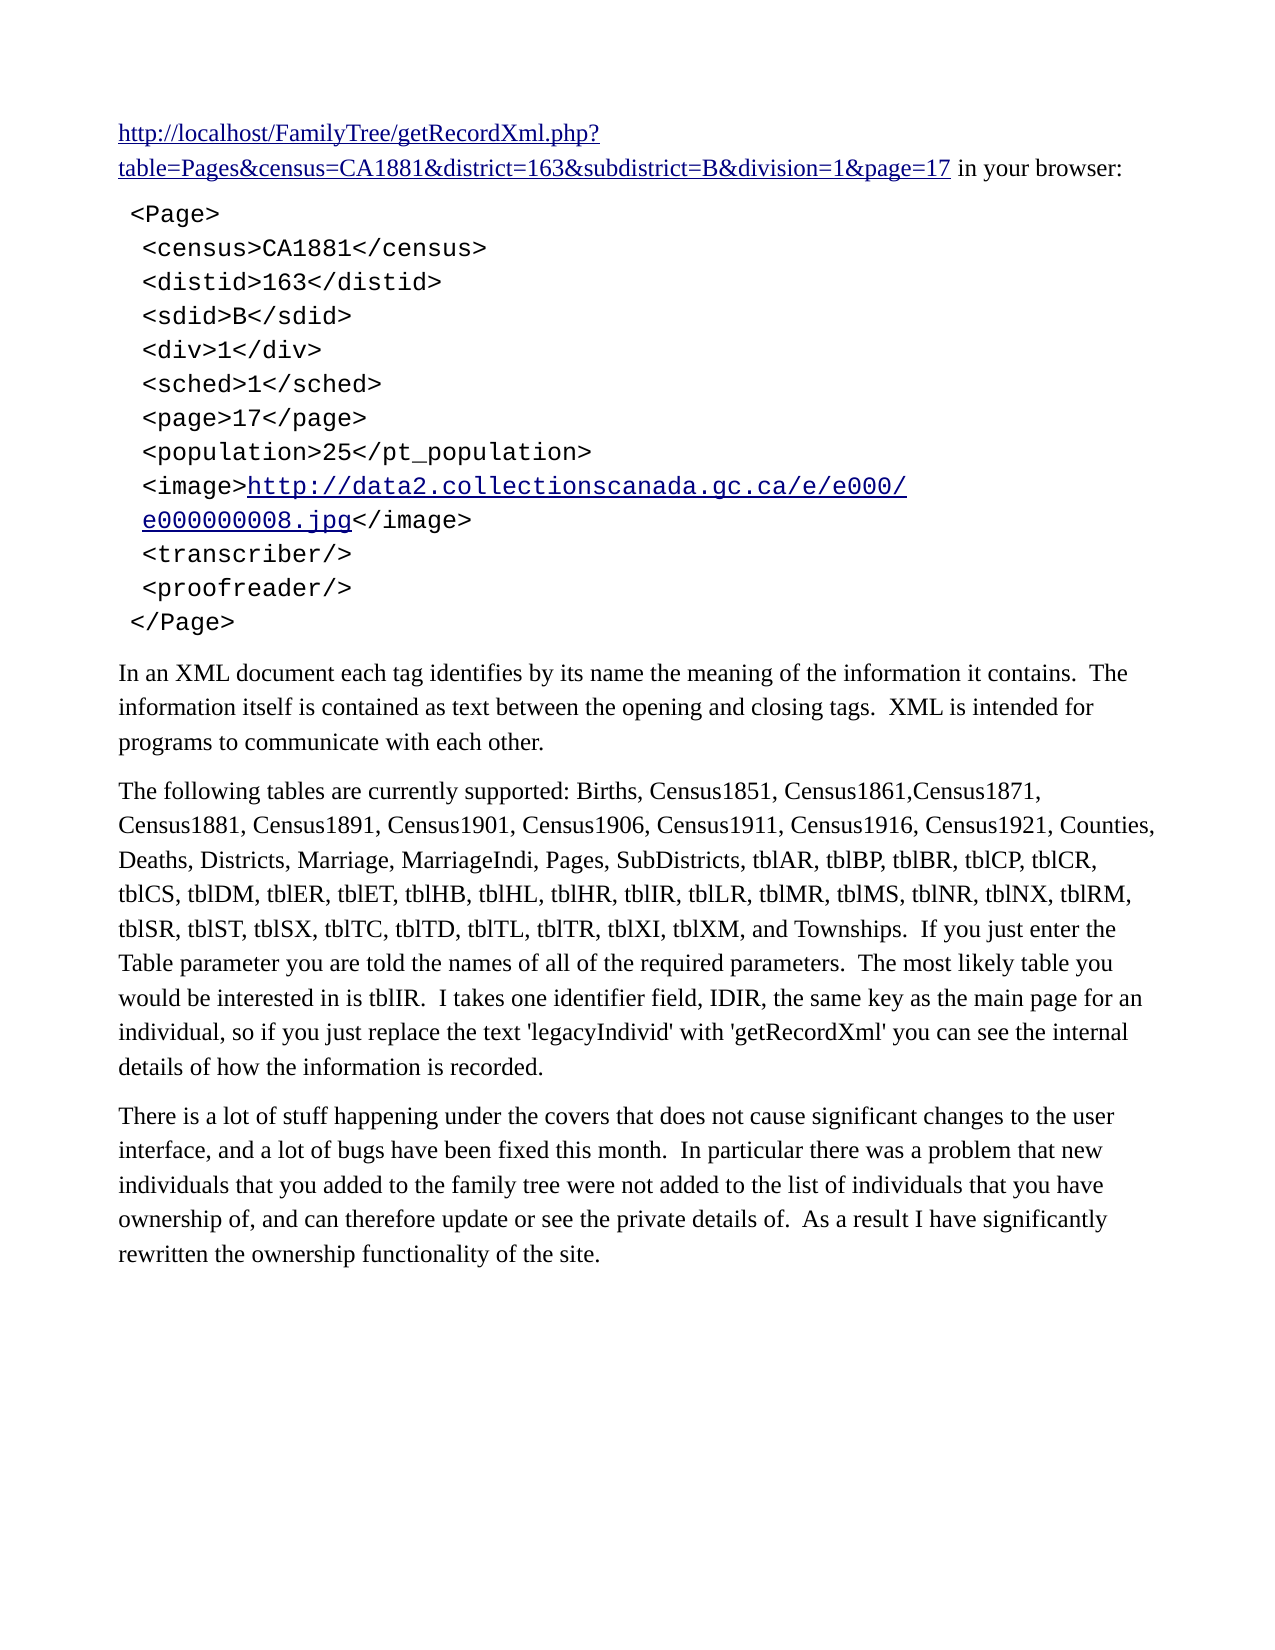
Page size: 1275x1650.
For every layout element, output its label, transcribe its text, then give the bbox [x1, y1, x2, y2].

text <sched>1</sched> [142, 371, 1157, 400]
text <transcriber/> [142, 541, 1157, 569]
text <image>http://data2.collectionscanada.gc.ca/e/e000/e000000008.jpg</image> [142, 473, 1157, 536]
text <census>CA1881</census> [142, 236, 1157, 264]
text <page>17</page> [142, 405, 1157, 434]
text There is a lot of stuff happening under the covers that does not cause significant changes to the user interface, and a lot of bugs have been fixed this month. In particular there was a problem that new individuals that you added to the family tree were not added to the list of individuals that you have ownership of, and can therefore update or see the private details of. As a result I have significantly rewritten the ownership functionality of the site. [118, 1101, 1157, 1267]
text <sdid>B</sdid> [142, 303, 1157, 332]
text </Page> [130, 609, 1157, 637]
text <distid>163</distid> [142, 269, 1157, 298]
text <proofreader/> [142, 575, 1157, 603]
text The following tables are currently supported: Births, Census1851, Census1861,Census1871, Census1881, Census1891, Census1901, Census1906, Census1911, Census1916, Census1921, Counties, Deaths, Districts, Marriage, MarriageIndi, Pages, SubDistricts, tblAR, tblBP, tblBR, tblCP, tblCR, tblCS, tblDM, tblER, tblET, tblHB, tblHL, tblHR, tblIR, tblLR, tblMR, tblMS, tblNR, tblNX, tblRM, tblSR, tblST, tblSX, tblTC, tblTD, tblTL, tblTR, tblXI, tblXM, and Townships. If you just enter the Table parameter you are told the names of all of the required parameters. The most likely table you would be interested in is tblIR. I takes one identifier field, IDIR, the same key as the main page for an individual, so if you just replace the text 'legacyIndivid' with 'getRecordXml' you can see the internal details of how the information is recorded. [118, 776, 1157, 1081]
text <Page> [130, 202, 1157, 230]
text http://localhost/FamilyTree/getRecordXml.php?table=Pages&census=CA1881&district=163&subdistrict=B&division=1&page=17 in your browser: [118, 118, 1157, 181]
text In an XML document each tag identifies by its name the meaning of the information it contains. The information itself is contained as text between the opening and closing tags. XML is intended for programs to communicate with each other. [118, 658, 1157, 756]
text <div>1</div> [142, 337, 1157, 366]
text <population>25</pt_population> [142, 439, 1157, 468]
